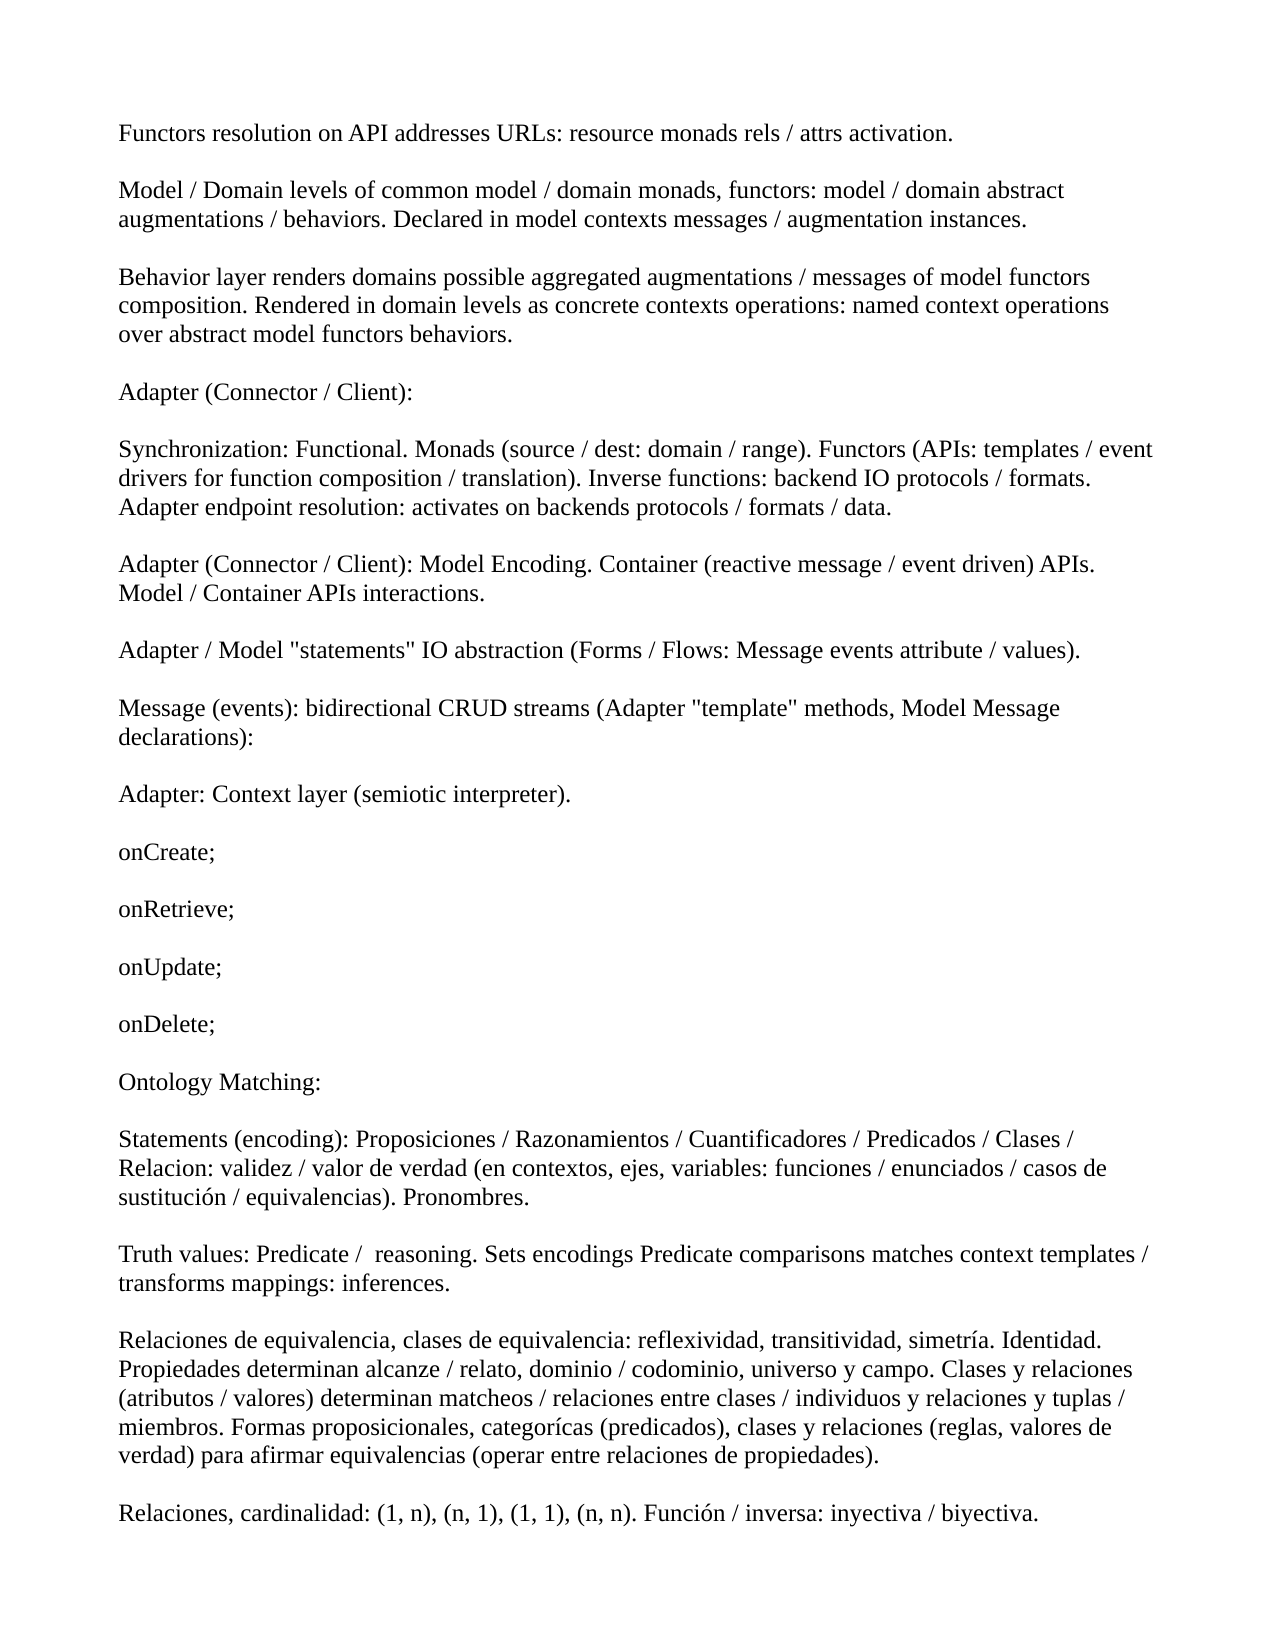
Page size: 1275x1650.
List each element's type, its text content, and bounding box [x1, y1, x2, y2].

text Model / Domain levels of common model / domain monads, functors: model / domain abstract augmentations / behaviors. Declared in model contexts messages / augmentation instances. [118, 176, 1157, 233]
text Relaciones de equivalencia, clases de equivalencia: reflexividad, transitividad, simetría. Identidad. Propiedades determinan alcanze / relato, dominio / codominio, universo y campo. Clases y relaciones (atributos / valores) determinan matcheos / relaciones entre clases / individuos y relaciones y tuplas / miembros. Formas proposicionales, categorícas (predicados), clases y relaciones (reglas, valores de verdad) para afirmar equivalencias (operar entre relaciones de propiedades). [118, 1326, 1157, 1469]
text Adapter (Connector / Client): Model Encoding. Container (reactive message / event driven) APIs. Model / Container APIs interactions. [118, 549, 1157, 607]
text onRetrieve; [118, 894, 1157, 923]
text onDelete; [118, 1009, 1157, 1038]
text onCreate; [118, 837, 1157, 866]
text Behavior layer renders domains possible aggregated augmentations / messages of model functors composition. Rendered in domain levels as concrete contexts operations: named context operations over abstract model functors behaviors. [118, 262, 1157, 348]
text Adapter / Model "statements" IO abstraction (Forms / Flows: Message events attribute / values). [118, 636, 1157, 664]
text Message (events): bidirectional CRUD streams (Adapter "template" methods, Model Message declarations): [118, 693, 1157, 751]
text Functors resolution on API addresses URLs: resource monads rels / attrs activation. [118, 118, 1157, 147]
text Truth values: Predicate / reasoning. Sets encodings Predicate comparisons matches context templates / transforms mappings: inferences. [118, 1239, 1157, 1297]
text Adapter: Context layer (semiotic interpreter). [118, 779, 1157, 808]
text Relaciones, cardinalidad: (1, n), (n, 1), (1, 1), (n, n). Función / inversa: inyectiva / biyectiva. [118, 1498, 1157, 1527]
text onUpdate; [118, 952, 1157, 981]
text Synchronization: Functional. Monads (source / dest: domain / range). Functors (APIs: templates / event drivers for function composition / translation). Inverse functions: backend IO protocols / formats. Adapter endpoint resolution: activates on backends protocols / formats / data. [118, 434, 1157, 521]
text Statements (encoding): Proposiciones / Razonamientos / Cuantificadores / Predicados / Clases / Relacion: validez / valor de verdad (en contextos, ejes, variables: funciones / enunciados / casos de sustitución / equivalencias). Pronombres. [118, 1124, 1157, 1211]
text Ontology Matching: [118, 1067, 1157, 1096]
text Adapter (Connector / Client): [118, 377, 1157, 406]
